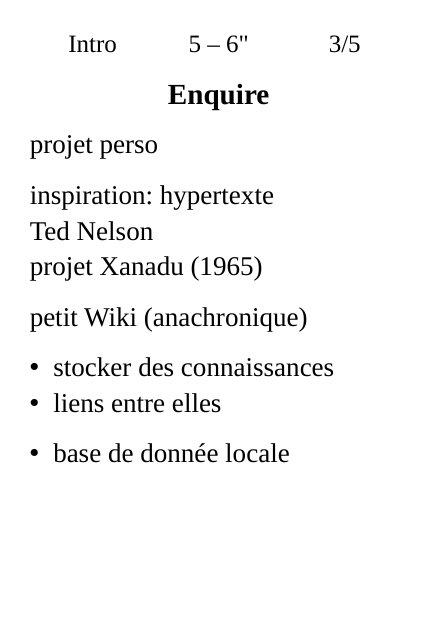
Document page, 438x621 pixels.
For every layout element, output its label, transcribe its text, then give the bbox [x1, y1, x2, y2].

subtitle Enquire [29, 77, 407, 111]
text projet perso [29, 128, 407, 160]
table_header 3/5 [281, 30, 407, 62]
text petit Wiki (anachronique) [29, 301, 407, 332]
table_header Intro [30, 30, 155, 62]
list liens entre elles [29, 387, 407, 418]
list stocker des connaissances [29, 351, 407, 382]
text inspiration: hypertexte Ted Nelson projet Xanadu (1965) [29, 179, 407, 281]
list base de donnée locale [29, 437, 407, 469]
table_header 5 – 6" [155, 30, 281, 62]
